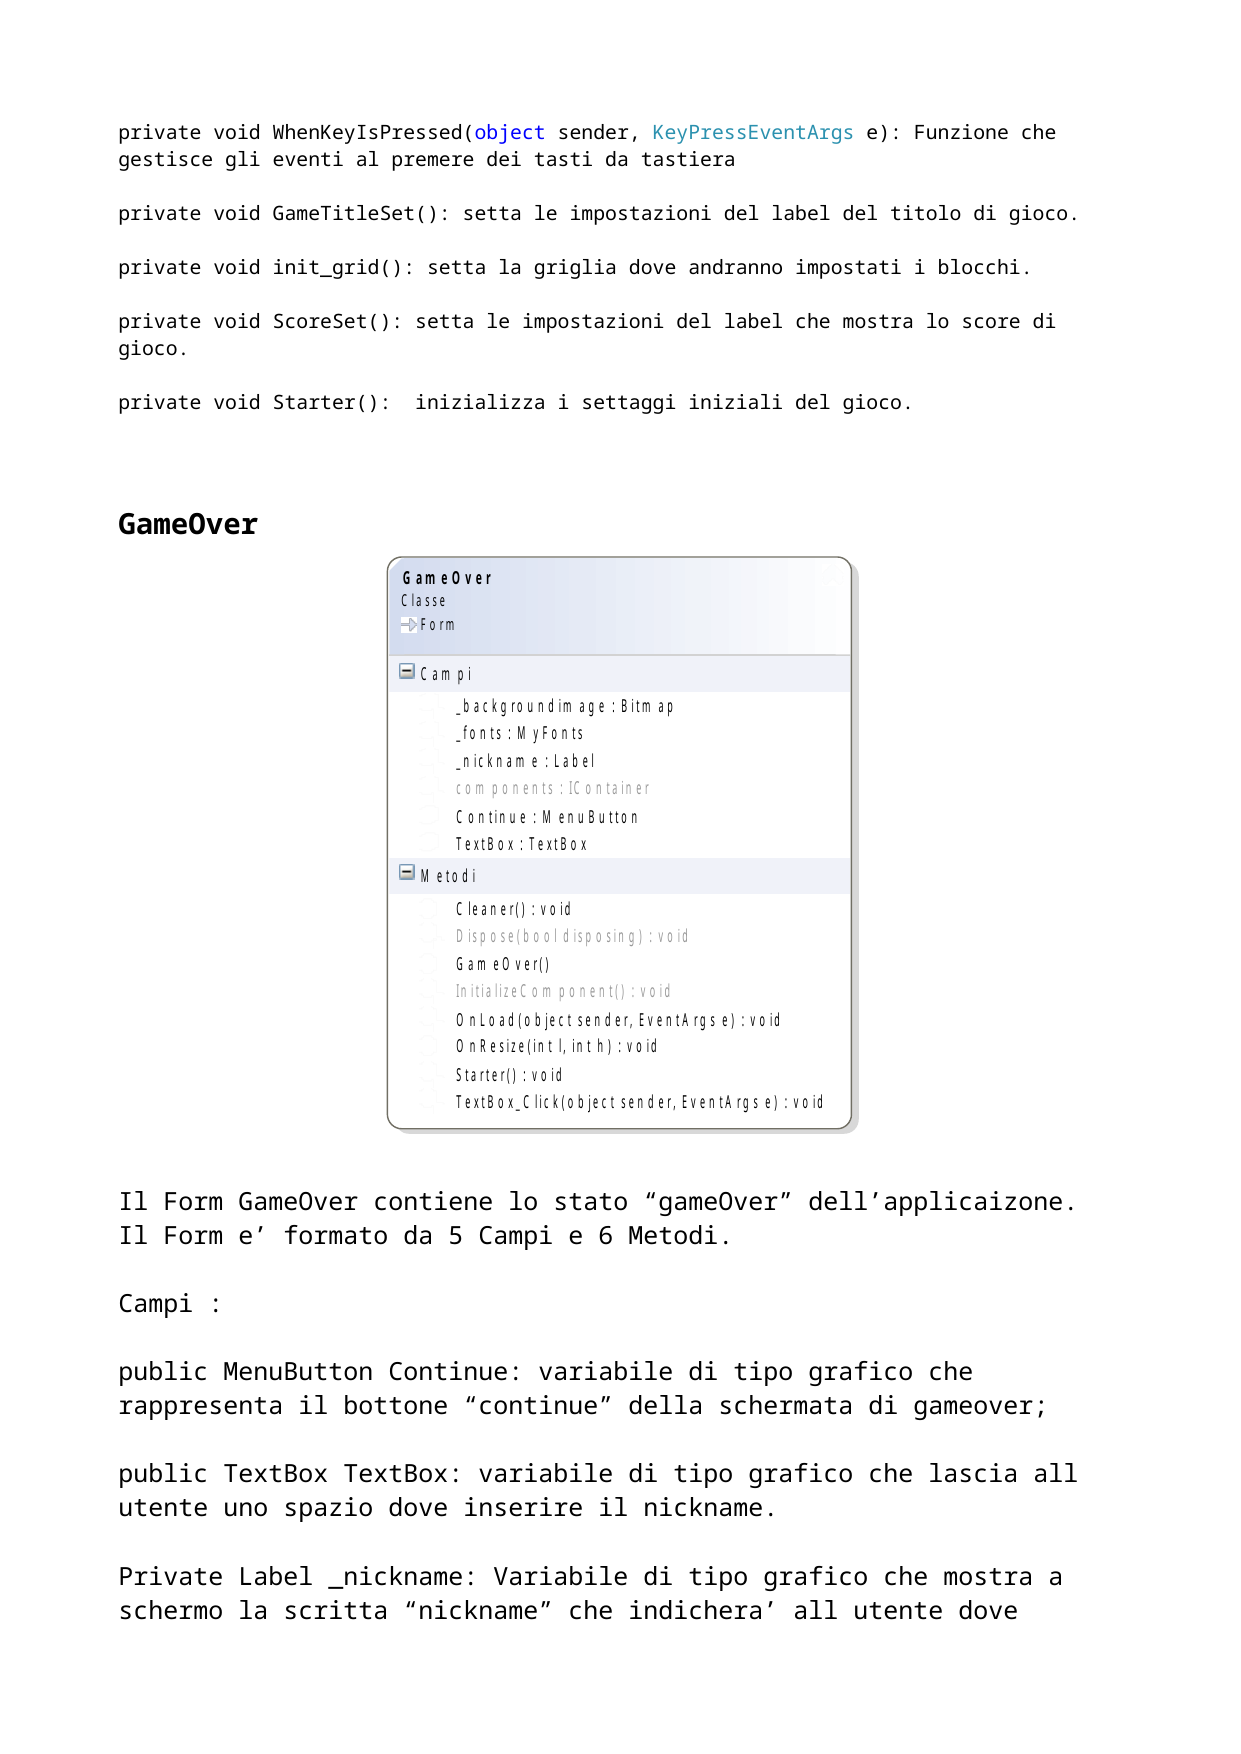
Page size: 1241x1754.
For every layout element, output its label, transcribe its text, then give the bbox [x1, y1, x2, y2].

text Il Form e’ formato da 5 Campi e 6 Metodi. [118, 1218, 1122, 1252]
text private void WhenKeyIsPressed(object sender, KeyPressEventArgs e): Funzione che gestisce gli eventi al premere dei tasti da tastiera [118, 118, 1122, 172]
text GameOver [118, 503, 1122, 543]
text private void init_grid(): setta la griglia dove andranno impostati i blocchi. [118, 253, 1122, 280]
text public MenuButton Continue: variabile di tipo grafico che rappresenta il bottone “continue” della schermata di gameover; [118, 1354, 1122, 1422]
text Il Form GameOver contiene lo stato “gameOver” dell’applicaizone. [118, 1183, 1122, 1218]
text private void ScoreSet(): setta le impostazioni del label che mostra lo score di gioco. [118, 307, 1122, 361]
text Private Label _nickname: Variabile di tipo grafico che mostra a schermo la scritta “nickname” che indichera’ all utente dove [118, 1558, 1122, 1626]
text public TextBox TextBox: variabile di tipo grafico che lascia all utente uno spazio dove inserire il nickname. [118, 1456, 1122, 1524]
text Campi : [118, 1286, 1122, 1320]
text private void GameTitleSet(): setta le impostazioni del label del titolo di gioco. [118, 199, 1122, 226]
text private void Starter(): inizializza i settaggi iniziali del gioco. [118, 388, 1122, 415]
